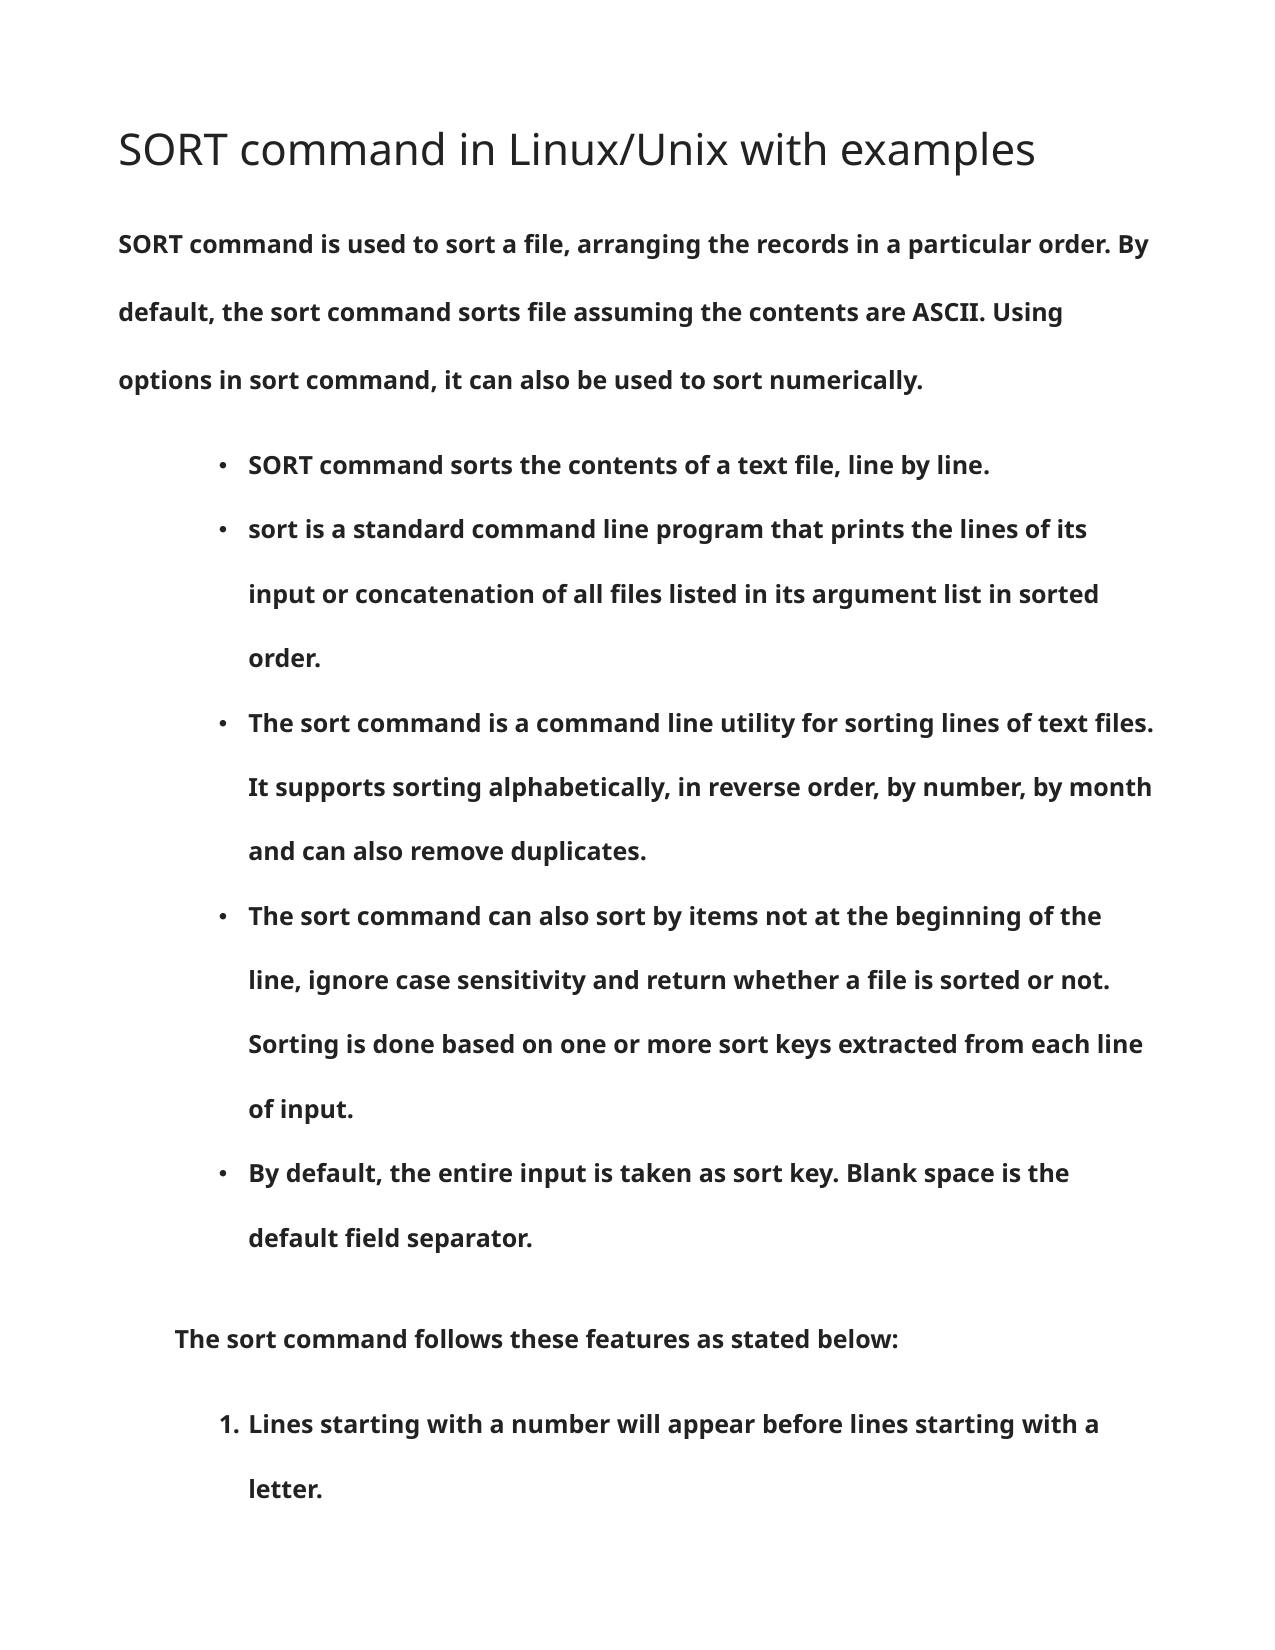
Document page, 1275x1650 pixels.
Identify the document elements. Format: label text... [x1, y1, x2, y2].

text The sort command follows these features as stated below: [174, 1322, 1157, 1356]
list The sort command can also sort by items not at the beginning of the line, ignore case sensitivity and return whether a file is sorted or not. Sorting is done based on one or more sort keys extracted from each line of input. [218, 898, 1157, 1126]
list The sort command is a command line utility for sorting lines of text files. It supports sorting alphabetically, in reverse order, by number, by month and can also remove duplicates. [218, 705, 1157, 868]
list Lines starting with a number will appear before lines starting with a letter. [218, 1407, 1157, 1505]
subtitle SORT command in Linux/Unix with examples [118, 118, 1157, 178]
list By default, the entire input is taken as sort key. Blank space is the default field separator. [218, 1156, 1157, 1254]
list SORT command sorts the contents of a text file, line by line. [218, 448, 1157, 482]
text SORT command is used to sort a file, arranging the records in a particular order. By default, the sort command sorts file assuming the contents are ASCII. Using options in sort command, it can also be used to sort numerically. [118, 227, 1157, 397]
list sort is a standard command line program that prints the lines of its input or concatenation of all files listed in its argument list in sorted order. [218, 512, 1157, 675]
